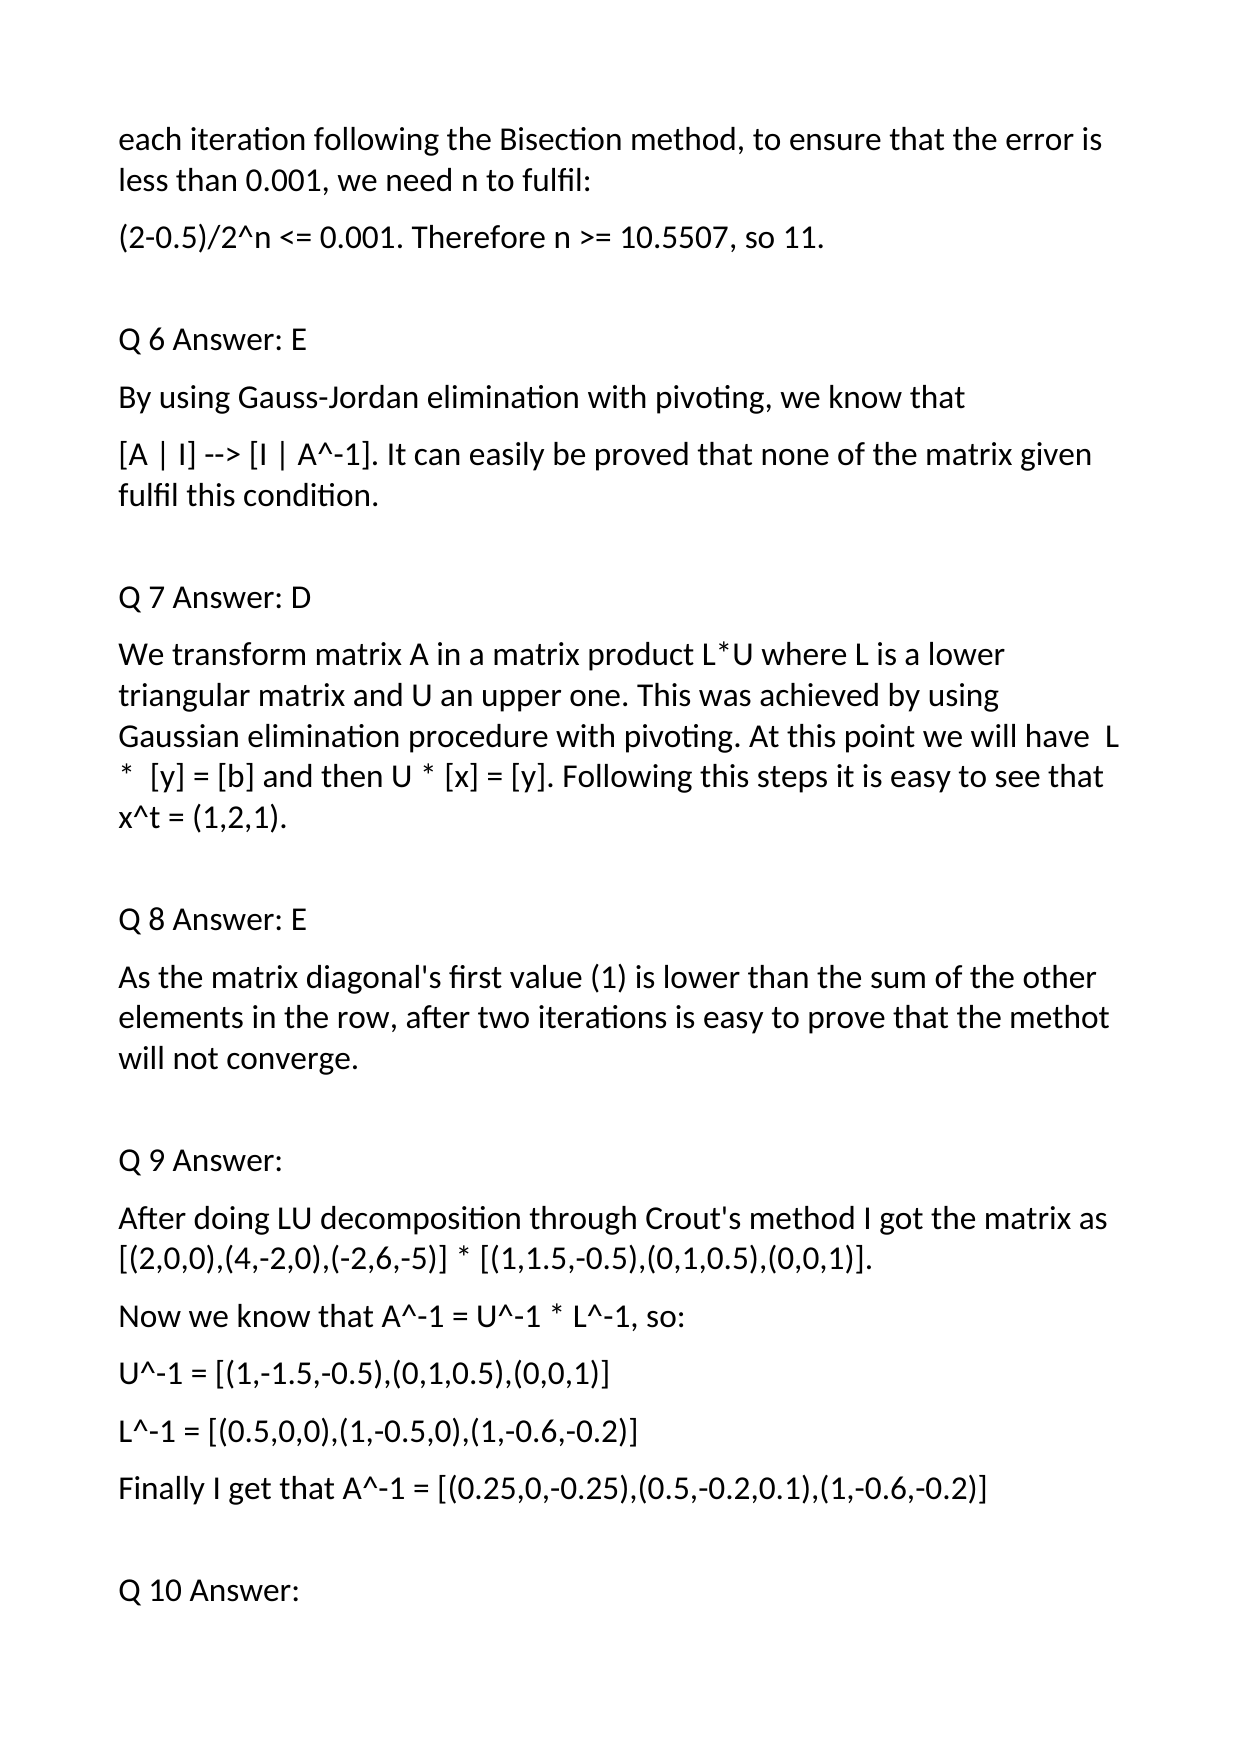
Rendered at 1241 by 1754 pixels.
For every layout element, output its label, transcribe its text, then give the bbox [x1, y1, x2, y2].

text [A | I] --> [I | A^-1]. It can easily be proved that none of the matrix given fulfil this condition. [118, 433, 1122, 514]
text Q 10 Answer: [118, 1569, 1122, 1610]
text Q 8 Answer: E [118, 898, 1122, 939]
text Q 7 Answer: D [118, 576, 1122, 617]
text By using Gauss-Jordan elimination with pivoting, we know that [118, 376, 1122, 416]
text Finally I get that A^-1 = [(0.25,0,-0.25),(0.5,-0.2,0.1),(1,-0.6,-0.2)] [118, 1467, 1122, 1508]
text each iteration following the Bisection method, to ensure that the error is less than 0.001, we need n to fulfil: [118, 118, 1122, 199]
text Q 6 Answer: E [118, 318, 1122, 359]
text After doing LU decomposition through Crout's method I got the matrix as [(2,0,0),(4,-2,0),(-2,6,-5)] * [(1,1.5,-0.5),(0,1,0.5),(0,0,1)]. [118, 1197, 1122, 1278]
text (2-0.5)/2^n <= 0.001. Therefore n >= 10.5507, so 11. [118, 216, 1122, 257]
text Q 9 Answer: [118, 1139, 1122, 1180]
text As the matrix diagonal's first value (1) is lower than the sum of the other elements in the row, after two iterations is easy to prove that the methot will not converge. [118, 956, 1122, 1078]
text We transform matrix A in a matrix product L*U where L is a lower triangular matrix and U an upper one. This was achieved by using Gaussian elimination procedure with pivoting. At this point we will have L * [y] = [b] and then U * [x] = [y]. Following this steps it is easy to see that x^t = (1,2,1). [118, 633, 1122, 837]
text U^-1 = [(1,-1.5,-0.5),(0,1,0.5),(0,0,1)] [118, 1352, 1122, 1393]
text Now we know that A^-1 = U^-1 * L^-1, so: [118, 1295, 1122, 1336]
text L^-1 = [(0.5,0,0),(1,-0.5,0),(1,-0.6,-0.2)] [118, 1409, 1122, 1450]
